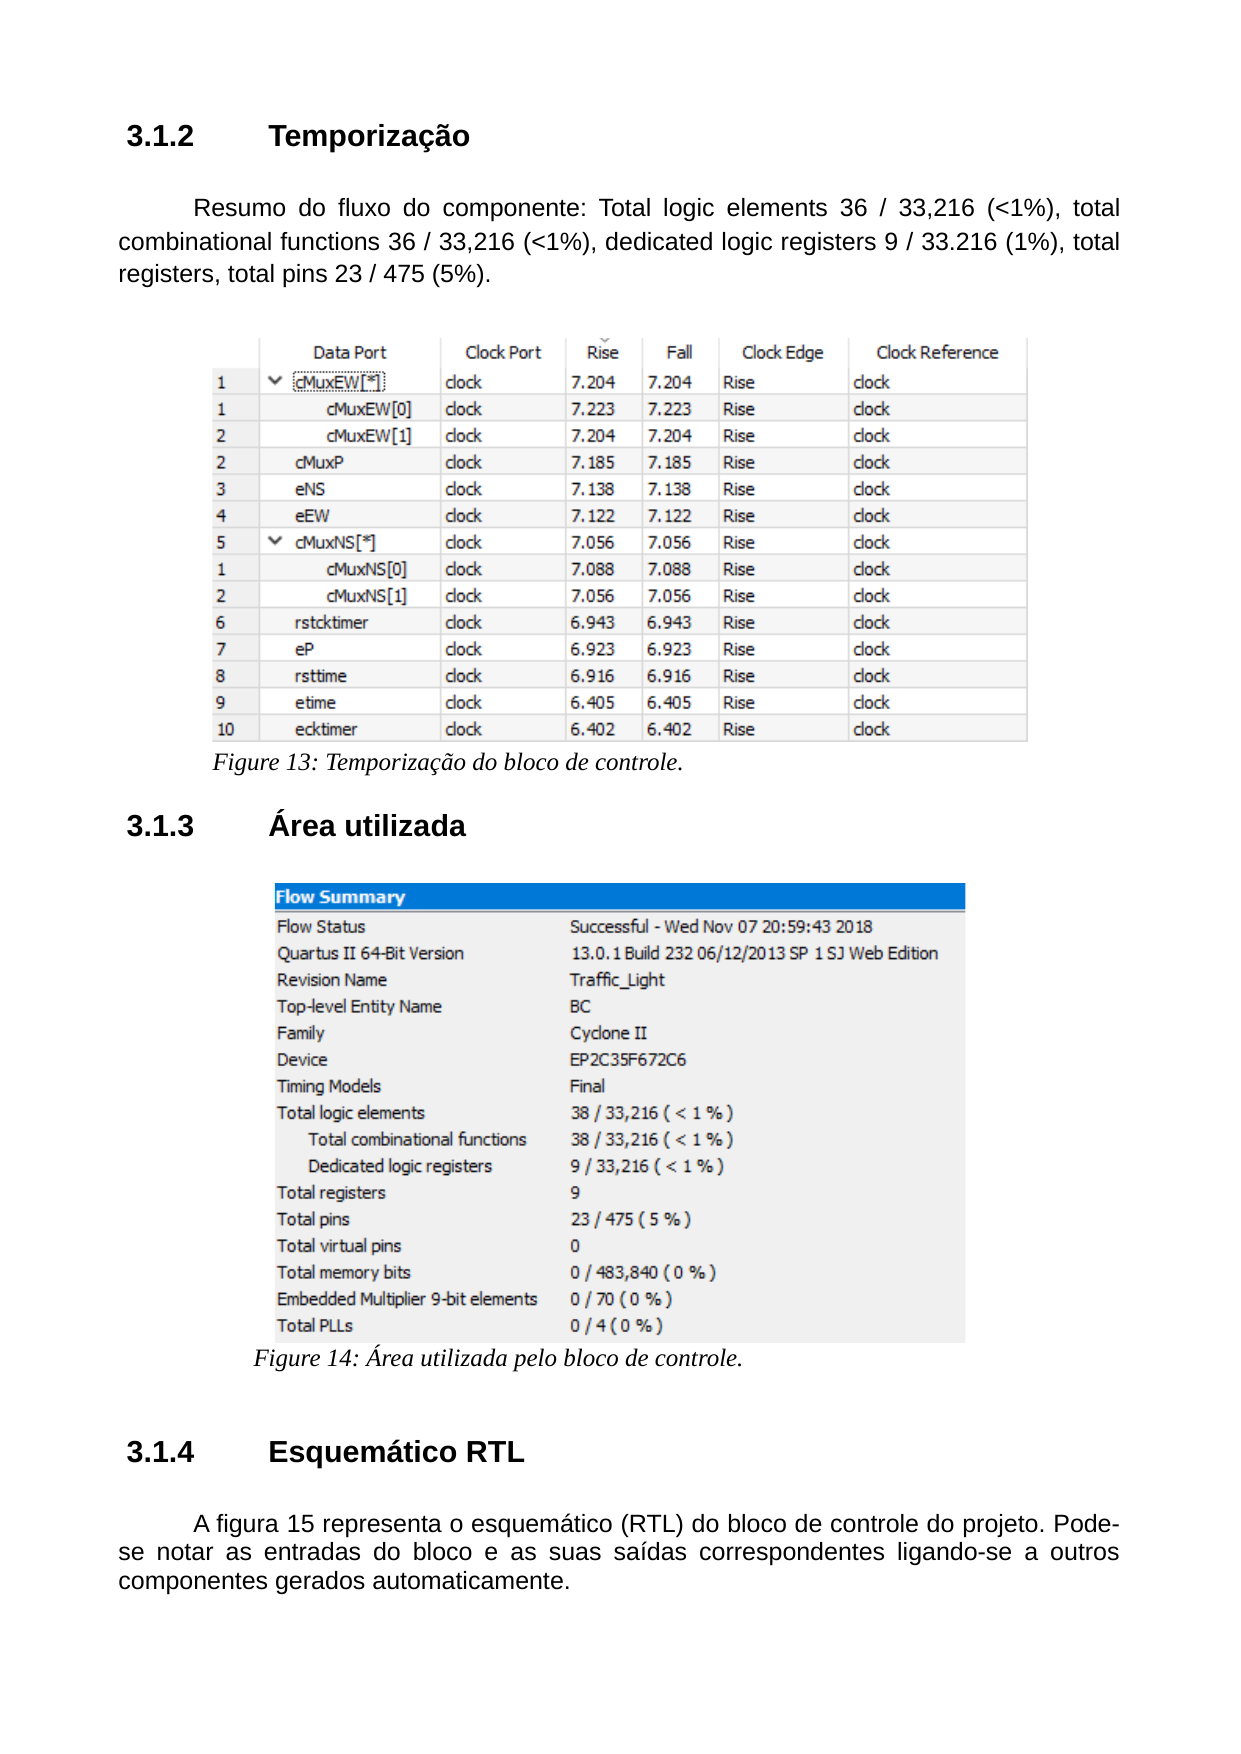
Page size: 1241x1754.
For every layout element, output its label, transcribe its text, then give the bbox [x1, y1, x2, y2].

picture [274, 883, 966, 1343]
text A figura 3.3 representa o esquemático (RTL) do bloco de controle do projeto. Pode-se notar as entradas do bloco e as suas saídas correspondentes ligando-se a outros componentes gerados automaticamente. [118, 1509, 1122, 1595]
subtitle Área utilizada [118, 808, 1122, 843]
text Resumo do fluxo do componente: Total logic elements 36 / 33,216 (<1%), total combinational functions 36 / 33,216 (<1%), dedicated logic registers 9 / 33.216 (1%), total registers, total pins 23 / 475 (5%). [118, 193, 1122, 288]
subtitle Esquemático RTL [118, 1433, 1122, 1468]
text Figure 3.2: Área utilizada pelo bloco de controle. [253, 896, 987, 1371]
picture [212, 338, 1028, 742]
text Figure 3.1: Temporização do bloco de controle. [212, 742, 1028, 775]
subtitle Temporização [118, 118, 1122, 153]
